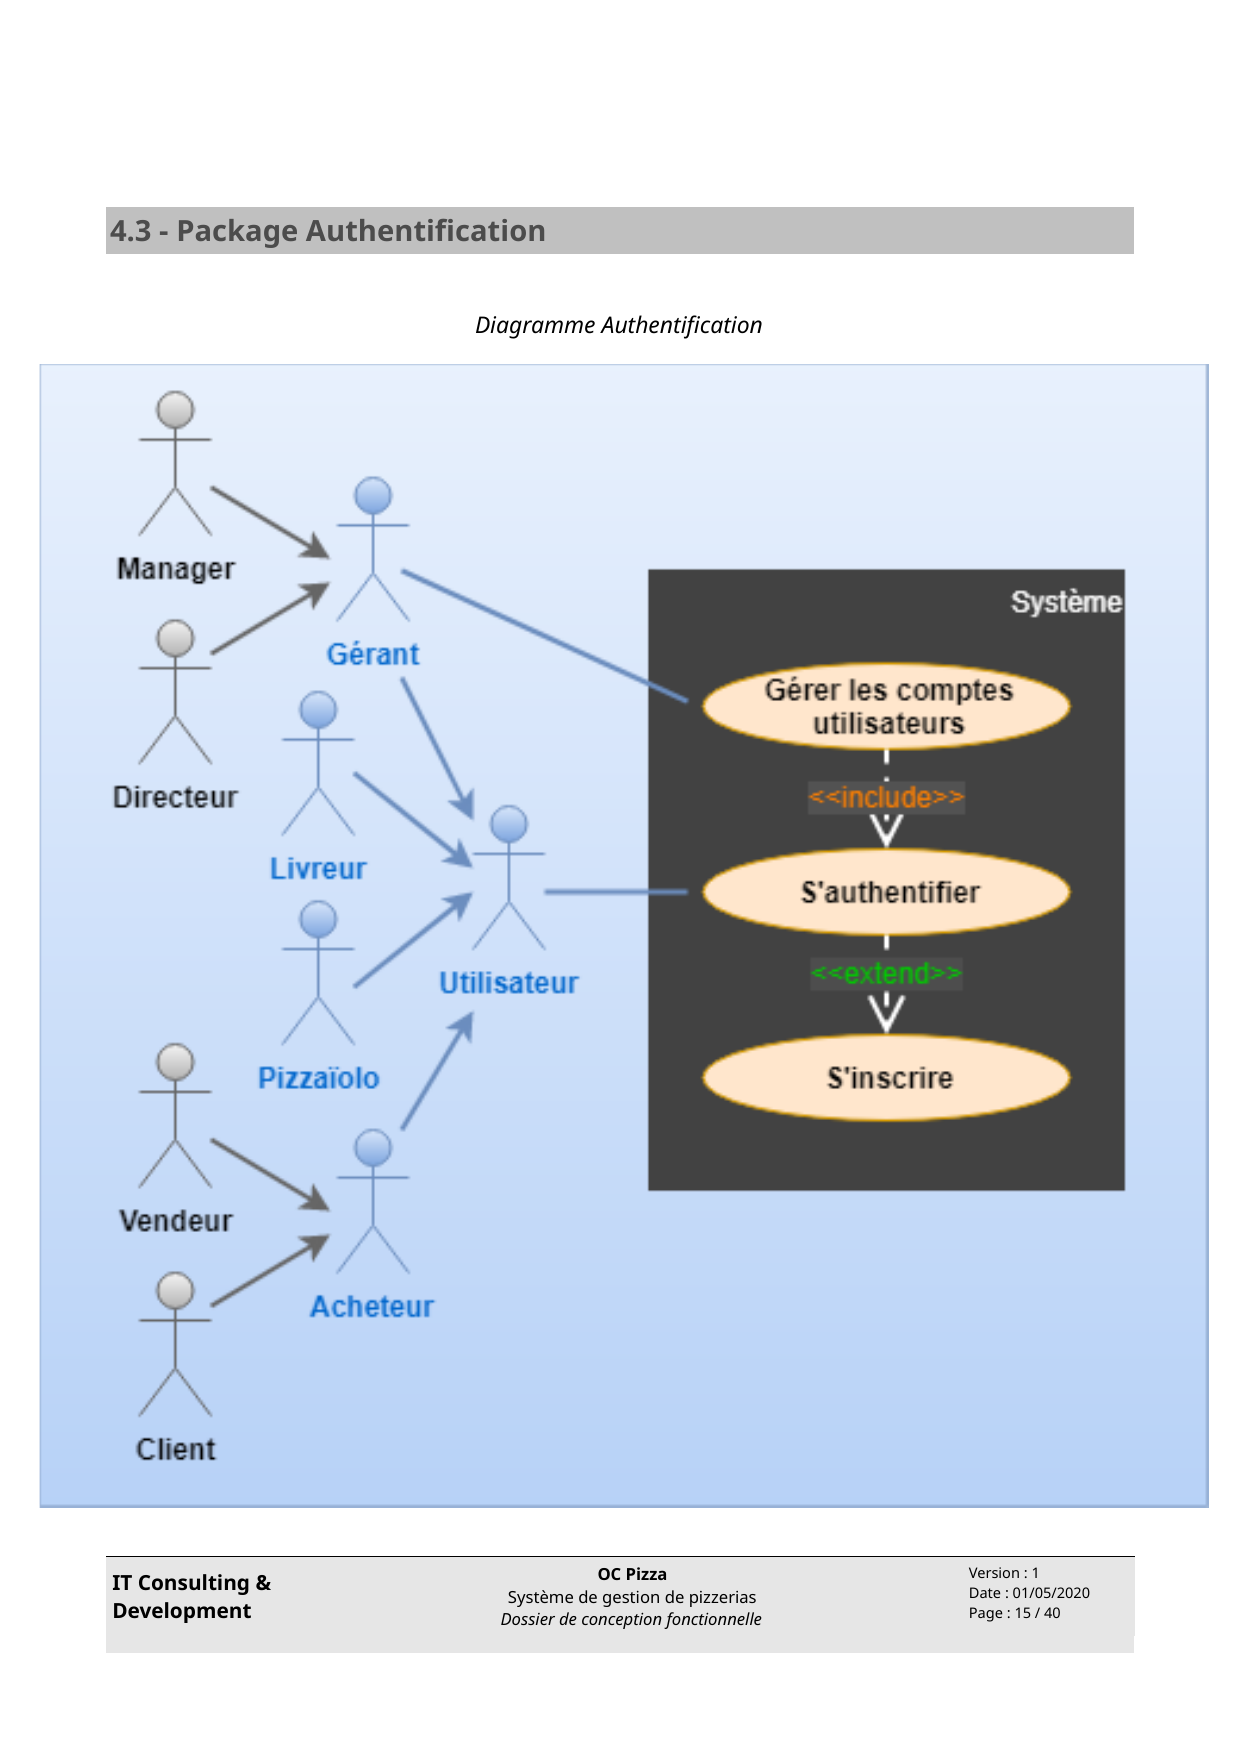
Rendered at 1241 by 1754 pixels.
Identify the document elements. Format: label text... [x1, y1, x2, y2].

text Diagramme Authentification [106, 309, 1134, 341]
subtitle Package Authentification [107, 208, 1133, 253]
picture [39, 364, 1209, 1508]
